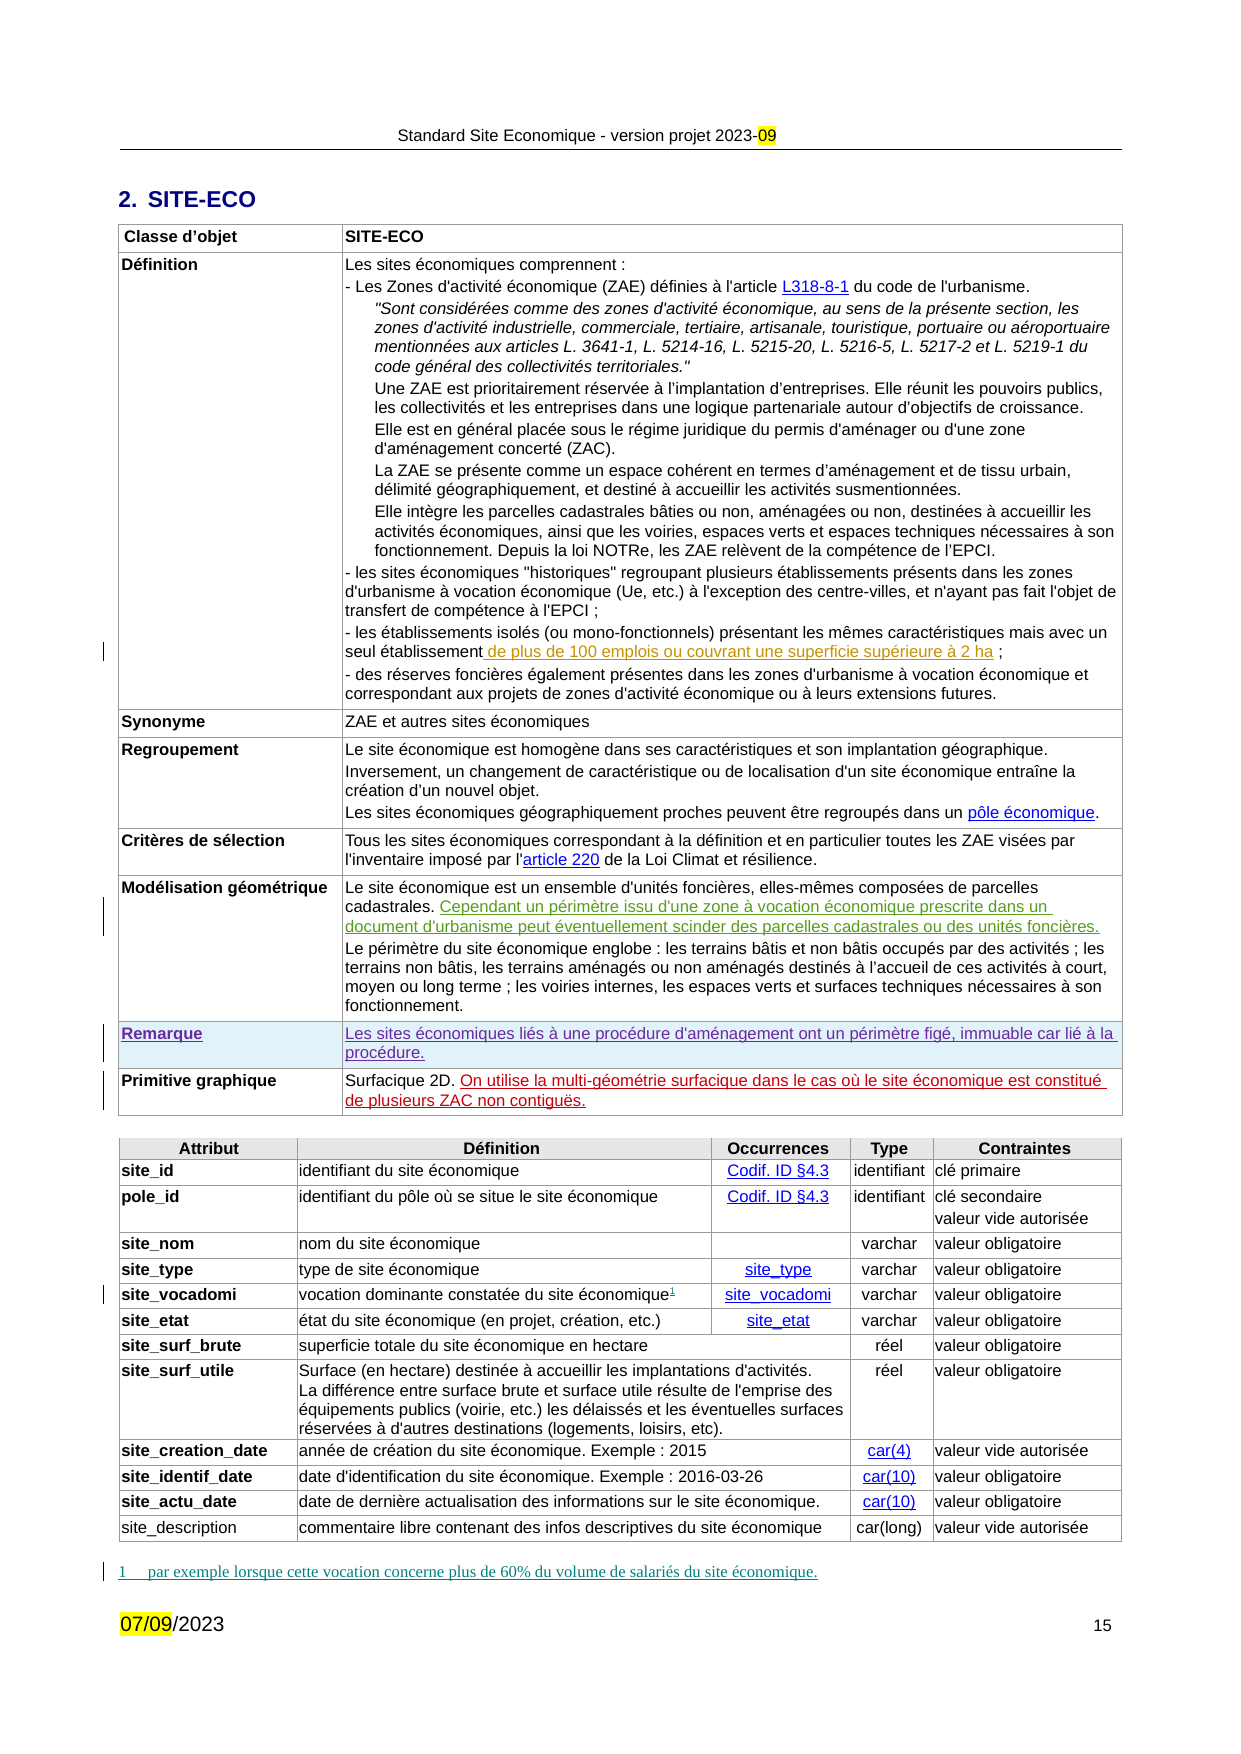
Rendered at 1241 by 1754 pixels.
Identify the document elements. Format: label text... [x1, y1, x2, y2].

table_cell Le site économique est un ensemble d'unités foncières, elles-mêmes composées de parcelles cadastrales. Cependant un périmètre issu d'une zone à vocation économique prescrite dans un document d'urbanisme peut éventuellement scinder des parcelles cadastrales ou des unités foncières. Le périmètre du site économique englobe : les terrains bâtis et non bâtis occupés par des activités ; les terrains non bâtis, les terrains aménagés ou non aménagés destinés à l’accueil de ces activités à court, moyen ou long terme ; les voiries internes, les espaces verts et surfaces techniques nécessaires à son fonctionnement. [343, 876, 1122, 1021]
table_header Définition [298, 1138, 711, 1159]
table_cell varchar [851, 1259, 933, 1283]
table_cell varchar [851, 1284, 933, 1308]
table_cell vocation dominante constatée du site économique [298, 1284, 711, 1308]
table_cell clé secondaire valeur vide autorisée [934, 1186, 1121, 1232]
table_cell site_nom [120, 1233, 297, 1257]
table_cell valeur obligatoire [934, 1335, 1121, 1359]
subtitle SITE-ECO [118, 186, 1122, 212]
table_cell valeur obligatoire [934, 1466, 1121, 1490]
table_cell Les sites économiques comprennent : - Les Zones d'activité économique (ZAE) définies à l'article L318-8-1 du code de l'urbanisme. "Sont considérées comme des zones d'activité économique, au sens de la présente section, les zones d'activité industrielle, commerciale, tertiaire, artisanale, touristique, portuaire ou aéroportuaire mentionnées aux articles L. 3641-1, L. 5214-16, L. 5215-20, L. 5216-5, L. 5217-2 et L. 5219-1 du code général des collectivités territoriales." Une ZAE est prioritairement réservée à l’implantation d’entreprises. Elle réunit les pouvoirs publics, les collectivités et les entreprises dans une logique partenariale autour d’objectifs de croissance. Elle est en général placée sous le régime juridique du permis d'aménager ou d'une zone d'aménagement concerté (ZAC). La ZAE se présente comme un espace cohérent en termes d’aménagement et de tissu urbain, délimité géographiquement, et destiné à accueillir les activités susmentionnées. Elle intègre les parcelles cadastrales bâties ou non, aménagées ou non, destinées à accueillir les activités économiques, ainsi que les voiries, espaces verts et espaces techniques nécessaires à son fonctionnement. Depuis la loi NOTRe, les ZAE relèvent de la compétence de l’EPCI. - les sites économiques "historiques" regroupant plusieurs établissements présents dans les zones d'urbanisme à vocation économique (Ue, etc.) à l'exception des centre-villes, et n'ayant pas fait l'objet de transfert de compétence à l'EPCI ; - les établissements isolés (ou mono-fonctionnels) présentant les mêmes caractéristiques mais avec un seul établissement de plus de 100 emplois ou couvrant une superficie supérieure à 2 ha ; - des réserves foncières également présentes dans les zones d'urbanisme à vocation économique et correspondant aux projets de zones d'activité économique ou à leurs extensions futures. [343, 253, 1122, 708]
table_cell type de site économique [298, 1259, 711, 1283]
table_cell Le site économique est homogène dans ses caractéristiques et son implantation géographique. Inversement, un changement de caractéristique ou de localisation d'un site économique entraîne la création d’un nouvel objet. Les sites économiques géographiquement proches peuvent être regroupés dans un pôle économique. [343, 738, 1122, 828]
table_cell année de création du site économique. Exemple : 2015 [298, 1440, 850, 1464]
table_header Type [851, 1138, 933, 1159]
table_cell site_actu_date [120, 1491, 297, 1515]
table_cell valeur obligatoire [934, 1259, 1121, 1283]
table_cell site_vocadomi [120, 1284, 297, 1308]
table_cell site_creation_date [120, 1440, 297, 1464]
table_cell valeur vide autorisée [934, 1440, 1121, 1464]
table_cell site_type [712, 1259, 850, 1283]
table_cell valeur obligatoire [934, 1360, 1121, 1439]
table_cell site_id [120, 1160, 297, 1184]
table_cell valeur obligatoire [934, 1309, 1121, 1334]
table_cell car(10) [851, 1491, 933, 1515]
table_cell site_surf_utile [120, 1360, 297, 1439]
table_cell Codif. ID §4.3 [712, 1186, 850, 1232]
table_cell nom du site économique [298, 1233, 711, 1257]
table_cell identifiant [851, 1160, 933, 1184]
table_cell superficie totale du site économique en hectare [298, 1335, 850, 1359]
table_cell Tous les sites économiques correspondant à la définition et en particulier toutes les ZAE visées par l'inventaire imposé par l'article 220 de la Loi Climat et résilience. [343, 829, 1122, 875]
table_cell valeur obligatoire [934, 1491, 1121, 1515]
table_cell site_surf_brute [120, 1335, 297, 1359]
table_cell varchar [851, 1233, 933, 1257]
table_header SITE-ECO [343, 225, 1122, 252]
table_cell Définition [119, 253, 342, 708]
table_cell site_identif_date [120, 1466, 297, 1490]
table_cell Modélisation géométrique [119, 876, 342, 1021]
table_cell varchar [851, 1309, 933, 1334]
table_cell date d'identification du site économique. Exemple : 2016-03-26 [298, 1466, 850, 1490]
table_cell Surface (en hectare) destinée à accueillir les implantations d'activités. La différence entre surface brute et surface utile résulte de l'emprise des équipements publics (voirie, etc.) les délaissés et les éventuelles surfaces réservées à d'autres destinations (logements, loisirs, etc). [298, 1360, 850, 1439]
table_cell Regroupement [119, 738, 342, 828]
table_header Attribut [120, 1138, 297, 1159]
table_cell site_etat [120, 1309, 297, 1334]
table_cell Critères de sélection [119, 829, 342, 875]
table_cell ZAE et autres sites économiques [343, 710, 1122, 737]
table_header Occurrences [712, 1138, 850, 1159]
table_cell valeur obligatoire [934, 1284, 1121, 1308]
table_cell car(long) [851, 1516, 933, 1541]
table_cell car(10) [851, 1466, 933, 1490]
table_cell identifiant du pôle où se situe le site économique [298, 1186, 711, 1232]
table_cell identifiant du site économique [298, 1160, 711, 1184]
table_cell site_type [120, 1259, 297, 1283]
table_cell commentaire libre contenant des infos descriptives du site économique [298, 1516, 850, 1541]
table_cell site_vocadomi [712, 1284, 850, 1308]
table_cell date de dernière actualisation des informations sur le site économique. [298, 1491, 850, 1515]
table_cell Codif. ID §4.3 [712, 1160, 850, 1184]
table_cell état du site économique (en projet, création, etc.) [298, 1309, 711, 1334]
table_cell valeur vide autorisée [934, 1516, 1121, 1541]
table_cell Primitive graphique [119, 1069, 342, 1115]
table_cell car(4) [851, 1440, 933, 1464]
table_cell site_etat [712, 1309, 850, 1334]
table_cell site_description [120, 1516, 297, 1541]
table_header Classe d’objet [119, 225, 342, 252]
table_cell identifiant [851, 1186, 933, 1232]
table_header Contraintes [934, 1138, 1121, 1159]
table_cell valeur obligatoire [934, 1233, 1121, 1257]
table_cell Surfacique 2D. On utilise la multi-géométrie surfacique dans le cas où le site économique est constitué de plusieurs ZAC non contiguës. [343, 1069, 1122, 1115]
table_cell pole_id [120, 1186, 297, 1232]
table_cell Synonyme [119, 710, 342, 737]
table_cell réel [851, 1360, 933, 1439]
table_cell [712, 1233, 850, 1257]
table_cell clé primaire [934, 1160, 1121, 1184]
table_cell réel [851, 1335, 933, 1359]
